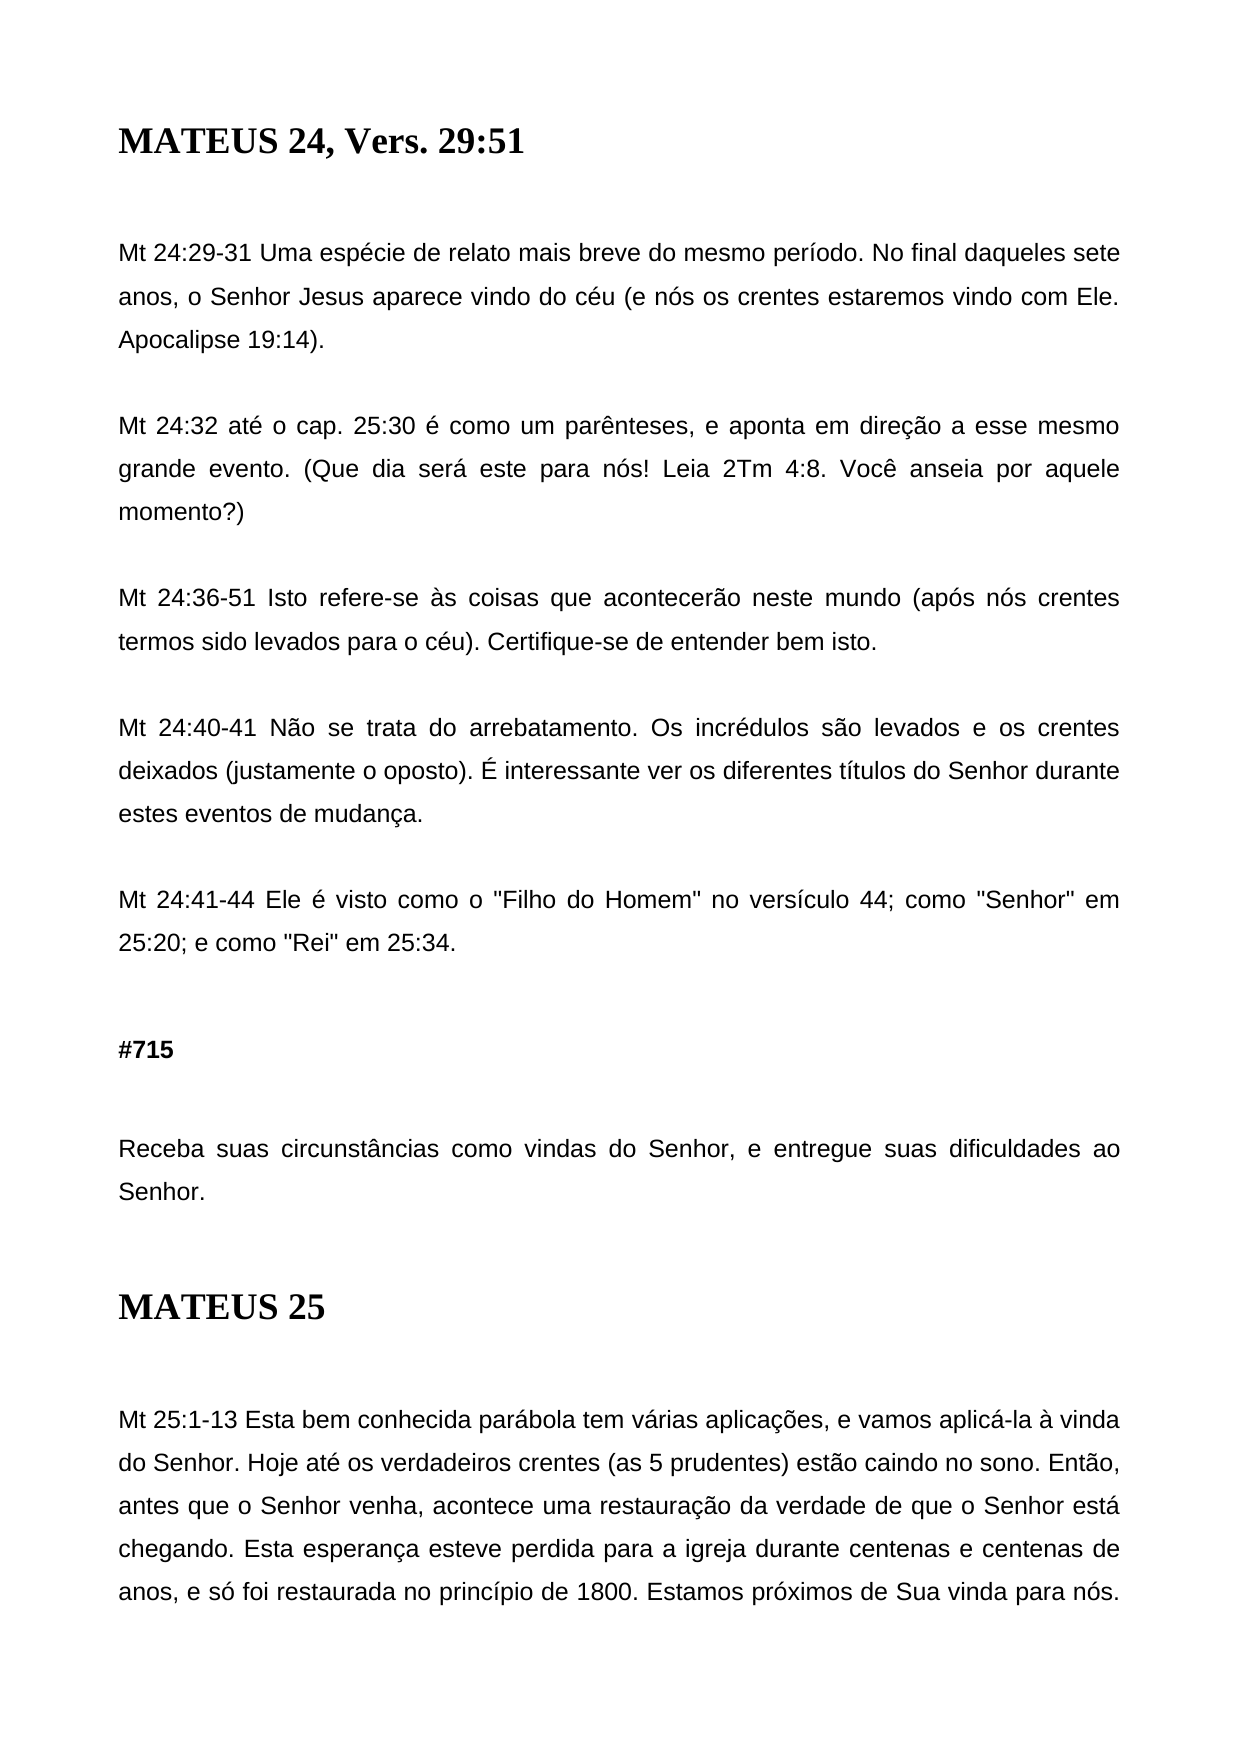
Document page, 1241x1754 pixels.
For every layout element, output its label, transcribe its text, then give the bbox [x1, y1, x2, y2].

text Mt 24:29-31 Uma espécie de relato mais breve do mesmo período. No final daqueles sete anos, o Senhor Jesus aparece vindo do céu (e nós os crentes estaremos vindo com Ele. Apocalipse 19:14). [118, 238, 1122, 353]
text Mt 25:1-13 Esta bem conhecida parábola tem várias aplicações, e vamos aplicá-la à vinda do Senhor. Hoje até os verdadeiros crentes (as 5 prudentes) estão caindo no sono. Então, antes que o Senhor venha, acontece uma restauração da verdade de que o Senhor está chegando. Esta esperança esteve perdida para a igreja durante centenas e centenas de anos, e só foi restaurada no princípio de 1800. Estamos próximos de Sua vinda para nós. [118, 1405, 1122, 1606]
text Mt 24:40-41 Não se trata do arrebatamento. Os incrédulos são levados e os crentes deixados (justamente o oposto). É interessante ver os diferentes títulos do Senhor durante estes eventos de mudança. [118, 713, 1122, 828]
subtitle #715 [118, 1036, 1122, 1064]
text Receba suas circunstâncias como vindas do Senhor, e entregue suas dificuldades ao Senhor. [118, 1134, 1122, 1206]
subtitle MATEUS 25 [118, 1284, 1122, 1328]
subtitle MATEUS 24, Vers. 29:51 [118, 118, 1122, 161]
text Mt 24:41-44 Ele é visto como o "Filho do Homem" no versículo 44; como "Senhor" em 25:20; e como "Rei" em 25:34. [118, 885, 1122, 957]
text Mt 24:36-51 Isto refere-se às coisas que acontecerão neste mundo (após nós crentes termos sido levados para o céu). Certifique-se de entender bem isto. [118, 583, 1122, 655]
text Mt 24:32 até o cap. 25:30 é como um parênteses, e aponta em direção a esse mesmo grande evento. (Que dia será este para nós! Leia 2Tm 4:8. Você anseia por aquele momento?) [118, 411, 1122, 526]
